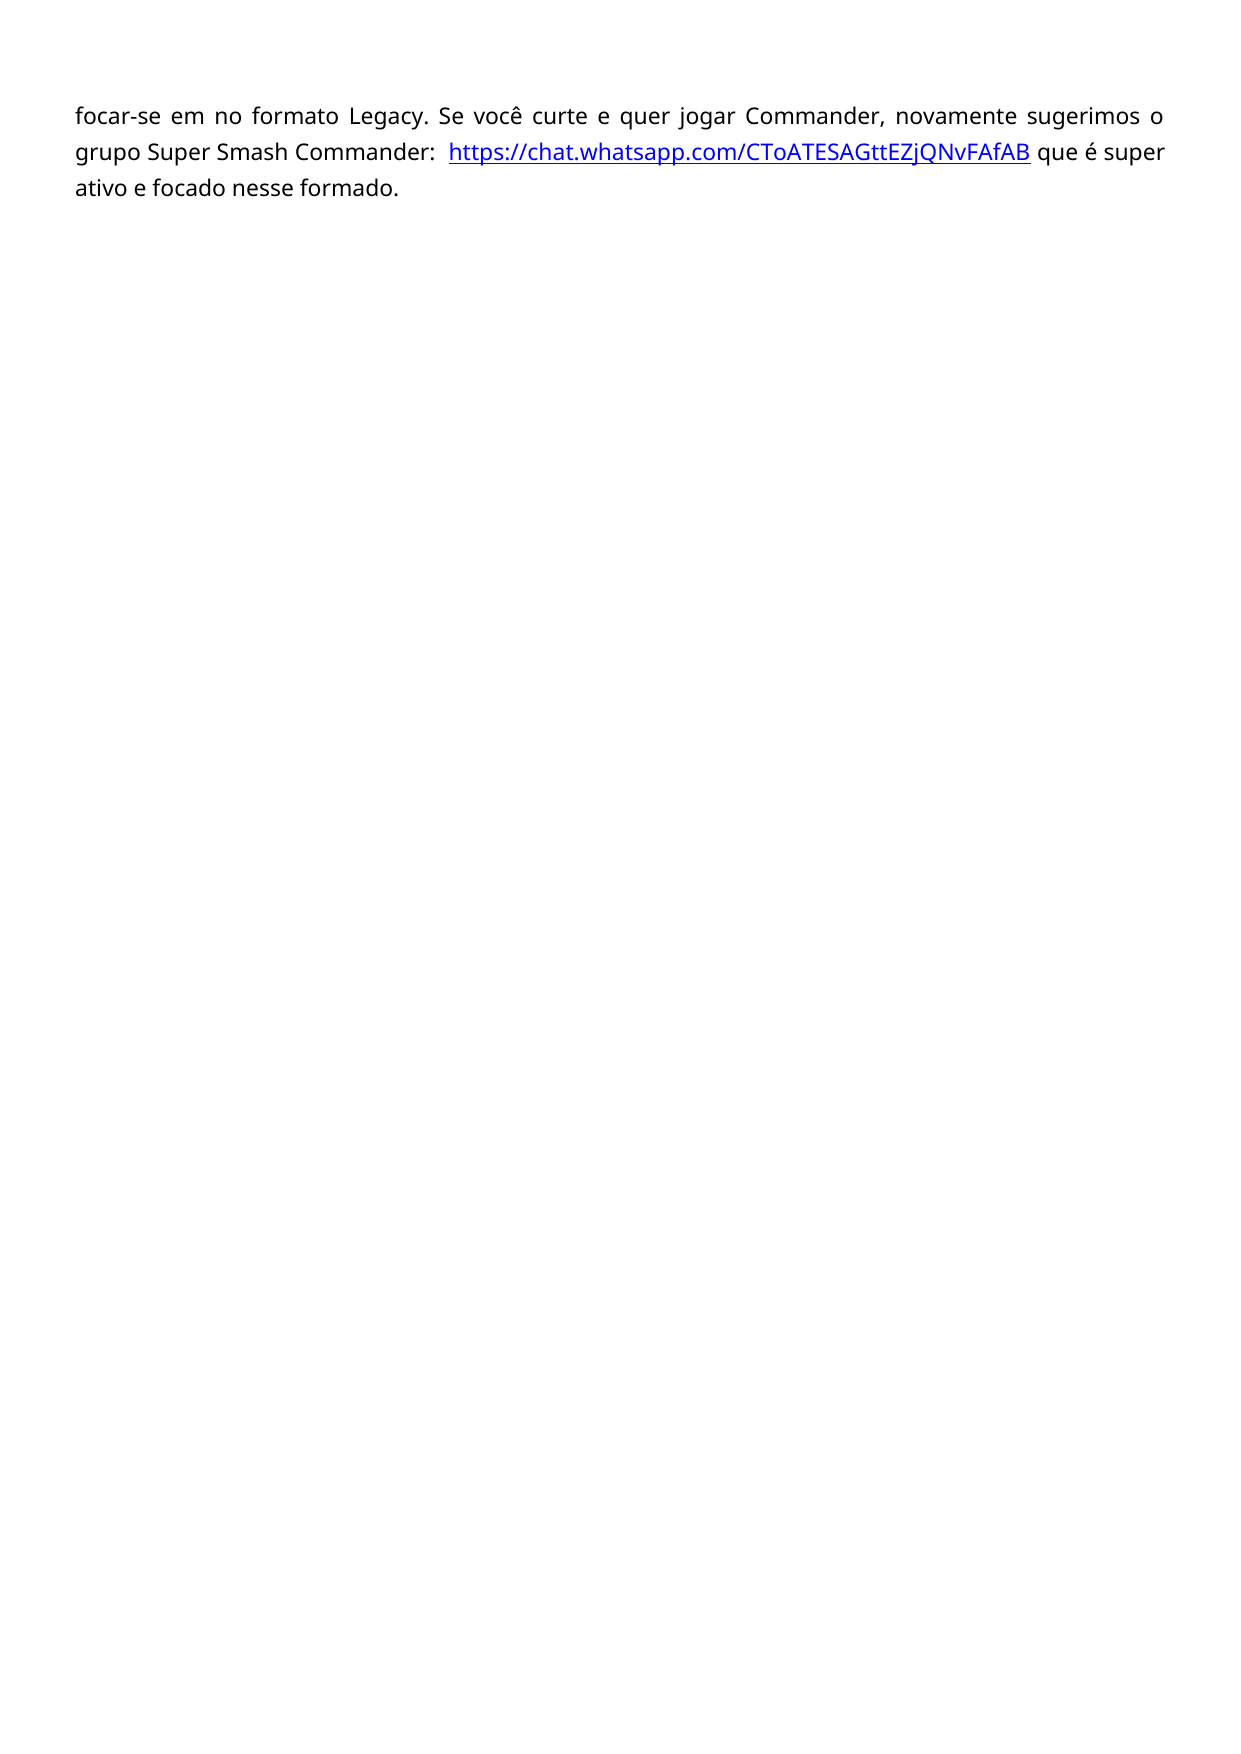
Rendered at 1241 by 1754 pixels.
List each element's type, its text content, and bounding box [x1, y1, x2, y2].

text focar-se em no formato Legacy. Se você curte e quer jogar Commander, novamente sugerimos o grupo Super Smash Commander: https://chat.whatsapp.com/CToATESAGttEZjQNvFAfAB que é super ativo e focado nesse formado. [75, 100, 1165, 203]
